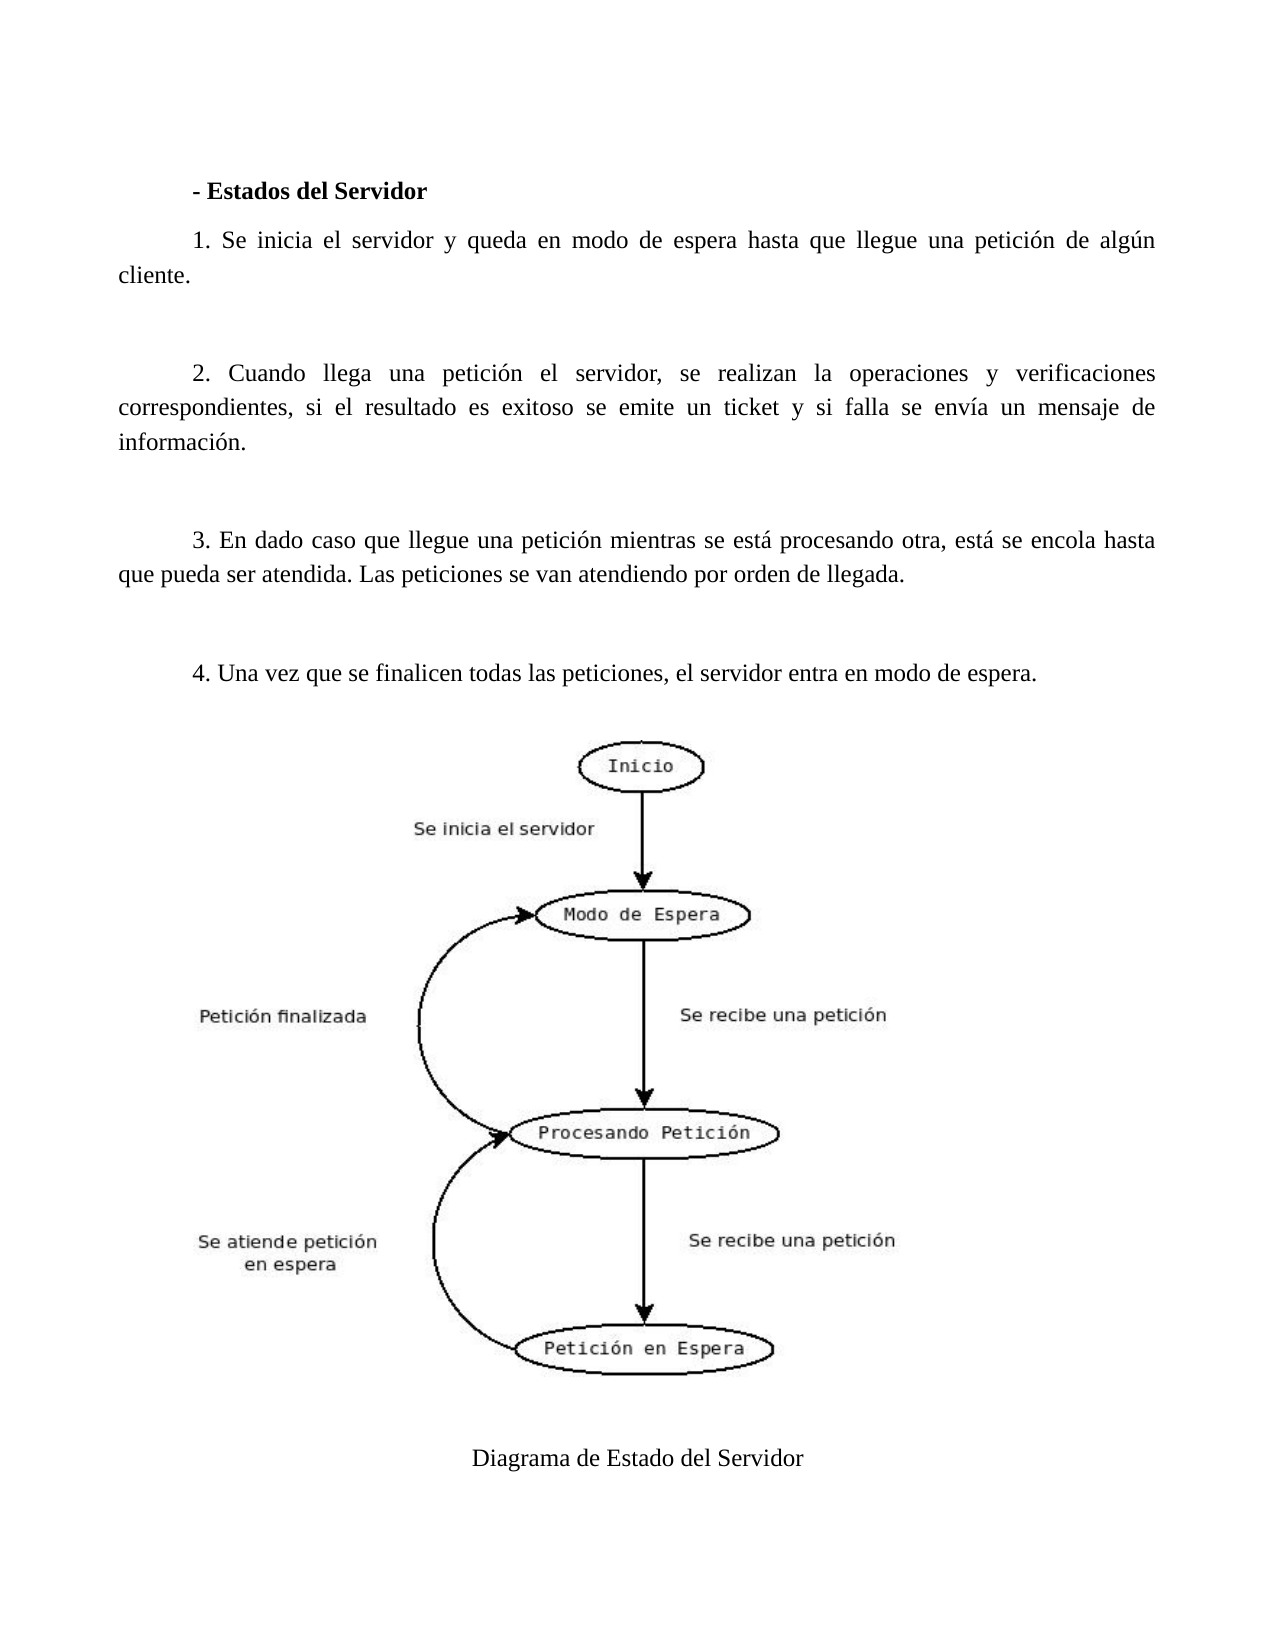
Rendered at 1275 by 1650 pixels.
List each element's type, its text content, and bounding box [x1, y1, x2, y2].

text 3. En dado caso que llegue una petición mientras se está procesando otra, está se encola hasta que pueda ser atendida. Las peticiones se van atendiendo por orden de llegada. [118, 525, 1157, 588]
text 2. Cuando llega una petición el servidor, se realizan la operaciones y verificaciones correspondientes, si el resultado es exitoso se emite un ticket y si falla se envía un mensaje de información. [118, 358, 1157, 456]
picture [159, 740, 919, 1377]
text - Estados del Servidor [118, 176, 1157, 205]
text 4. Una vez que se finalicen todas las peticiones, el servidor entra en modo de espera. [118, 658, 1157, 686]
text Diagrama de Estado del Servidor [118, 1443, 1157, 1471]
text 1. Se inicia el servidor y queda en modo de espera hasta que llegue una petición de algún cliente. [118, 225, 1157, 289]
